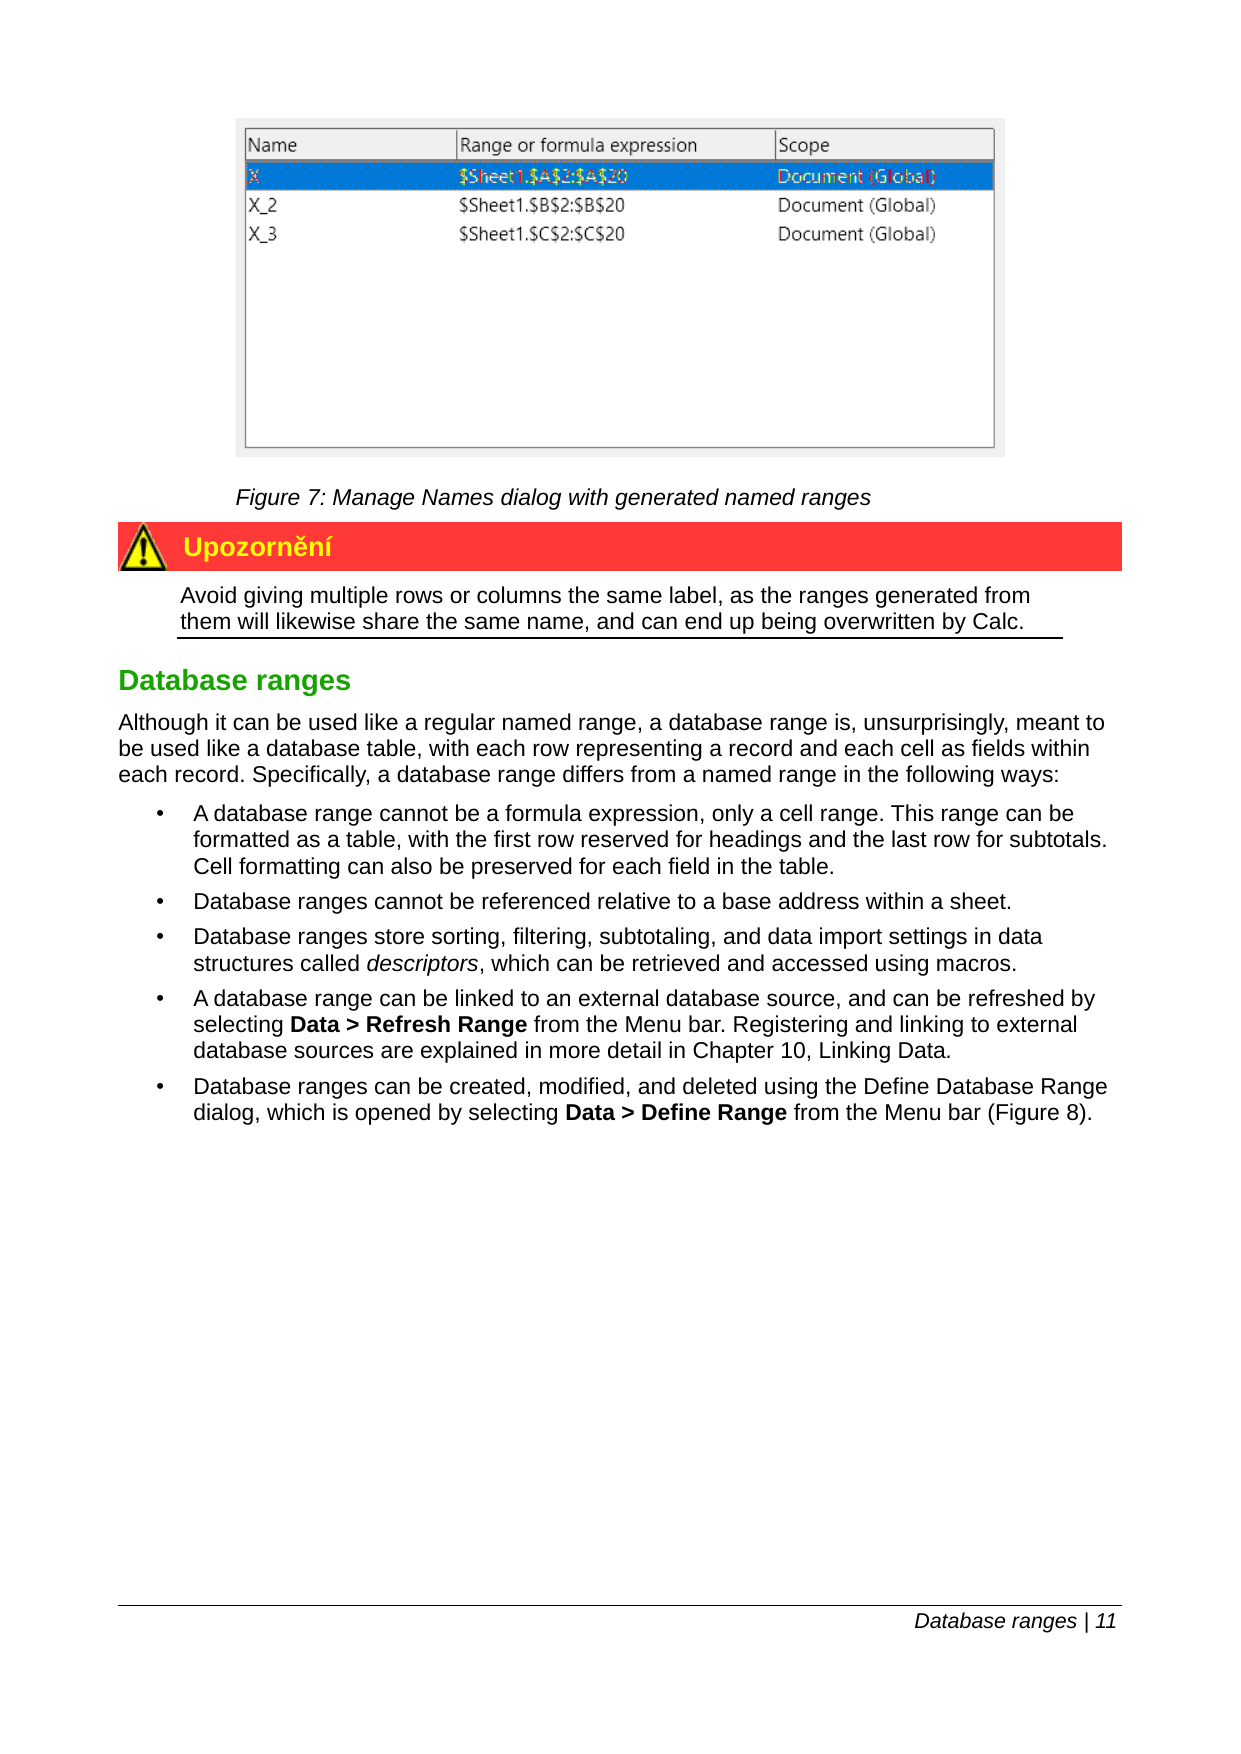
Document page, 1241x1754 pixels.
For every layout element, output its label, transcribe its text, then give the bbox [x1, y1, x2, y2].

list A database range can be linked to an external database source, and can be refreshed by selecting Data > Refresh Range from the Menu bar. Registering and linking to external database sources are explained in more detail in Chapter 10, Linking Data. [156, 985, 1122, 1064]
list Database ranges can be created, modified, and deleted using the Define Database Range dialog, which is opened by selecting Data > Define Range from the Menu bar (Figure 8). [156, 1073, 1122, 1125]
subtitle Database ranges [118, 663, 1122, 697]
subtitle Upozornění [167, 522, 1122, 571]
list Database ranges store sorting, filtering, subtotaling, and data import settings in data structures called descriptors, which can be retrieved and accessed using macros. [156, 923, 1122, 976]
list Database ranges cannot be referenced relative to a base address within a sheet. [156, 888, 1122, 914]
list A database range cannot be a formula expression, only a cell range. This range can be formatted as a table, with the first row reserved for headings and the last row for subtotals. Cell formatting can also be preserved for each field in the table. [156, 800, 1122, 879]
text Figure 7: Manage Names dialog with generated named ranges [235, 457, 1005, 510]
picture [235, 118, 1005, 457]
text Although it can be used like a regular named range, a database range is, unsurprisingly, meant to be used like a database table, with each row representing a record and each cell as fields within each record. Specifically, a database range differs from a named range in the following ways: [118, 708, 1122, 787]
picture [119, 522, 167, 571]
text Avoid giving multiple rows or columns the same label, as the ranges generated from them will likewise share the same name, and can end up being overwritten by Calc. [177, 579, 1063, 637]
